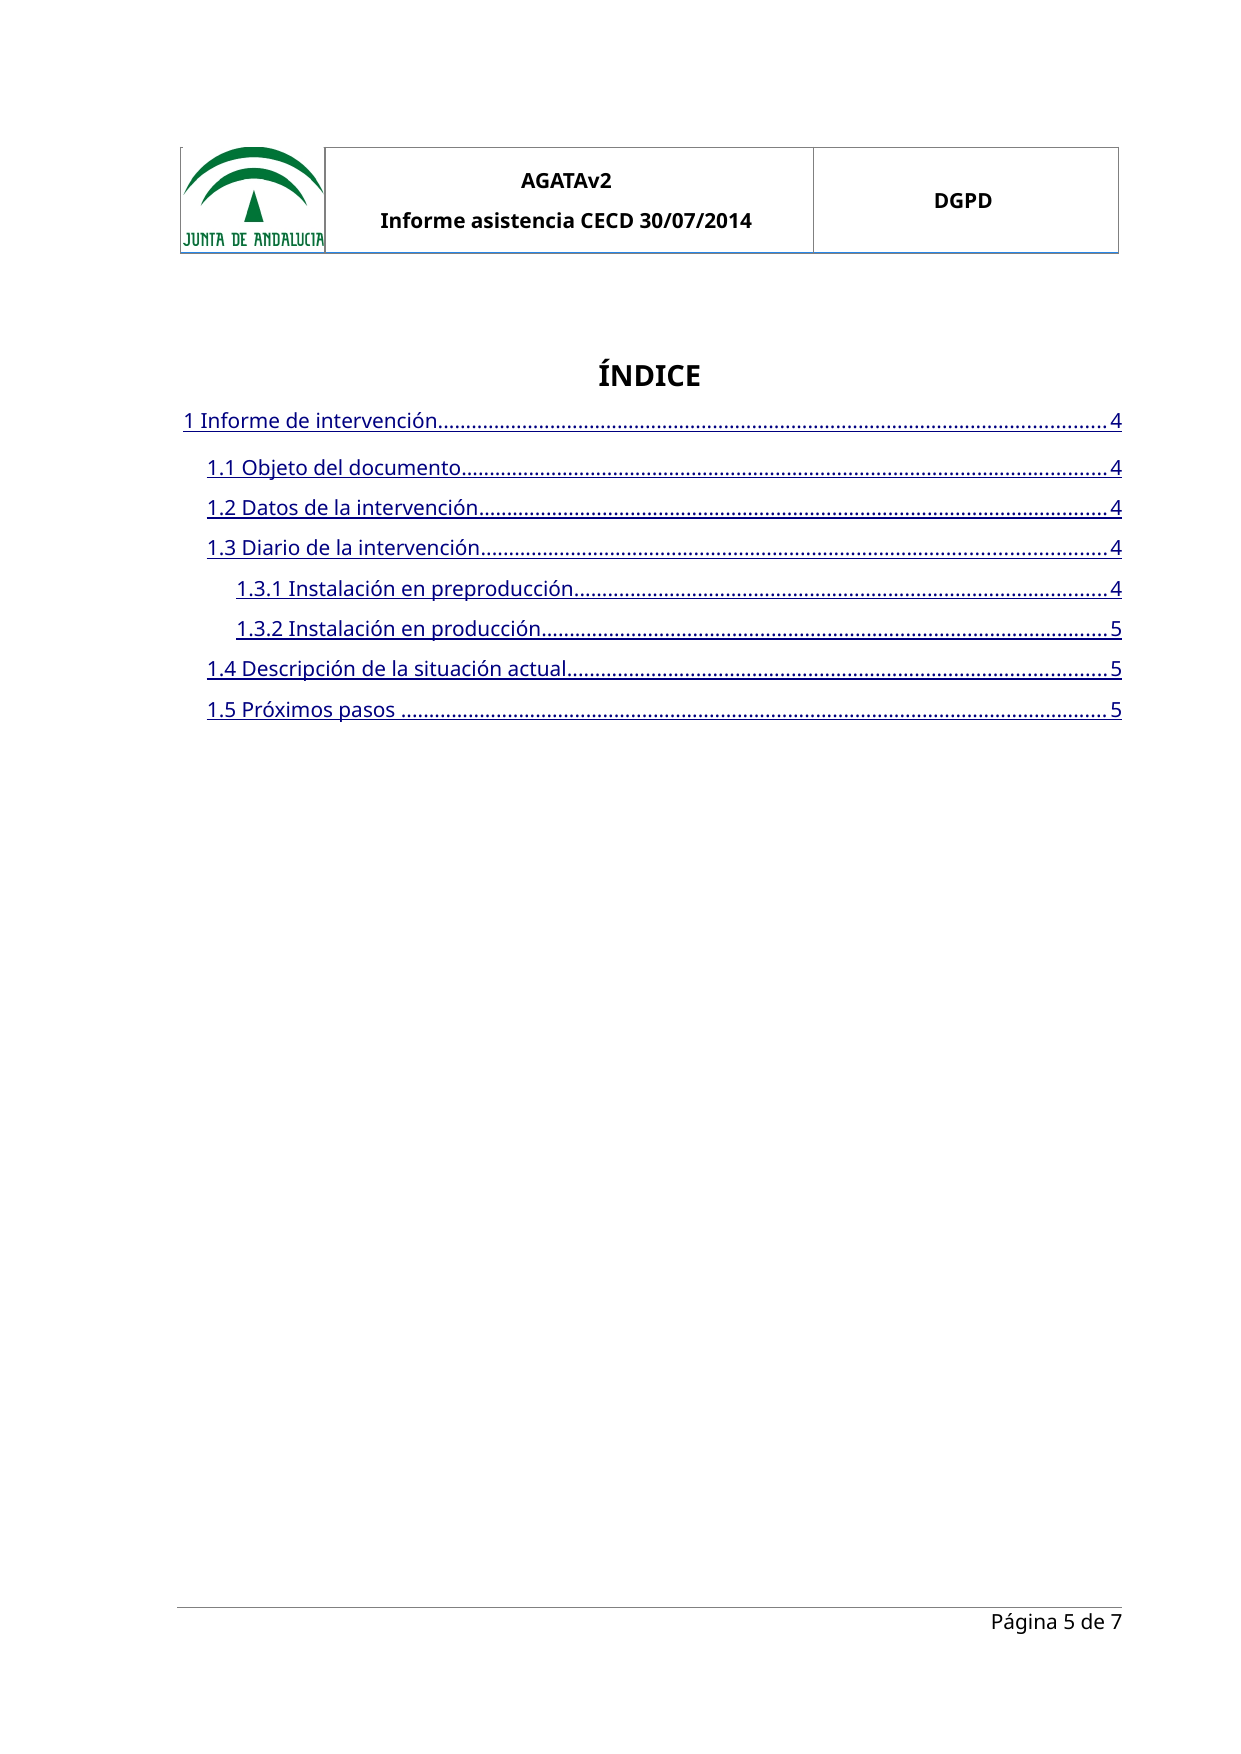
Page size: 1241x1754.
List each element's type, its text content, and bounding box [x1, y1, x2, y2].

text 1.4 Descripción de la situación actual 5 [207, 654, 1122, 678]
text 1 Informe de intervención 4 [183, 407, 1122, 431]
text 1.5 Próximos pasos 5 [207, 695, 1122, 719]
subtitle ÍNDICE [177, 355, 1122, 395]
text 1.1 Objeto del documento 4 [207, 453, 1122, 477]
text 1.2 Datos de la intervención 4 [207, 493, 1122, 517]
text 1.3.2 Instalación en producción 5 [236, 614, 1122, 638]
text 1.3 Diario de la intervención 4 [207, 533, 1122, 558]
text 1.3.1 Instalación en preproducción 4 [236, 574, 1122, 598]
picture [183, 147, 324, 246]
